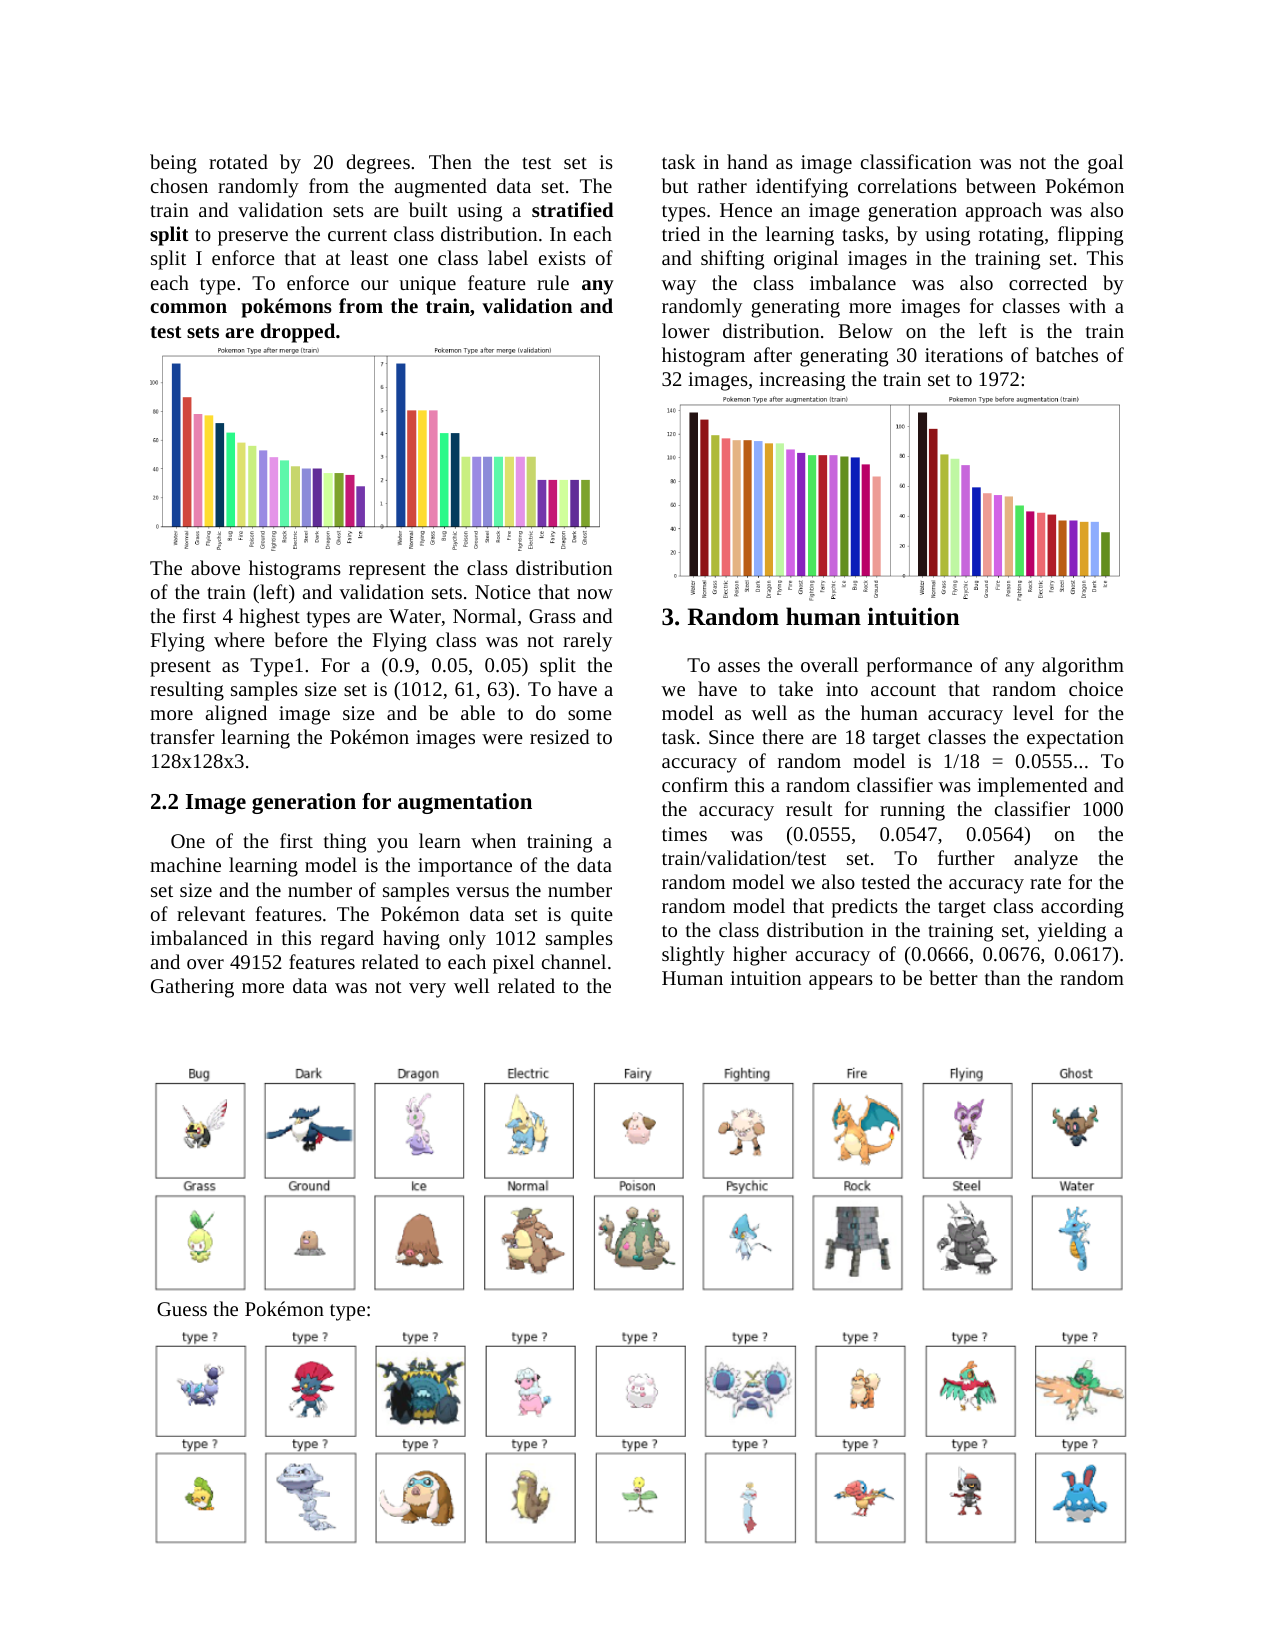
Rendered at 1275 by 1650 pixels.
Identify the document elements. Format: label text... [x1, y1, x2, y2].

list 2.2 Image generation for augmentation [150, 788, 613, 814]
list Guess the Pokémon type: [146, 1297, 1126, 1321]
list One of the first thing you learn when training a machine learning model is the importance of the data set size and the number of samples versus the number of relevant features. The Pokémon data set is quite imbalanced in this regard having only 1012 samples and over 49152 features related to each pixel channel. Gathering more data was not very well related to the [150, 829, 613, 998]
list [146, 1321, 1126, 1552]
text To asses the overall performance of any algorithm we have to take into account that random choice model as well as the human accuracy level for the task. Since there are 18 target classes the expectation accuracy of random model is 1/18 = 0.0555... To confirm this a random classifier was implemented and the accuracy result for running the classifier 1000 times was (0.0555, 0.0547, 0.0564) on the train/validation/test set. To further analyze the random model we also tested the accuracy rate for the random model that predicts the target class according to the class distribution in the training set, yielding a slightly higher accuracy of (0.0666, 0.0676, 0.0617). Human intuition appears to be better than the random [661, 653, 1125, 990]
subtitle Random human intuition [661, 421, 1125, 630]
text being rotated by 20 degrees. Then the test set is chosen randomly from the augmented data set. The train and validation sets are built using a stratified split to preserve the current class distribution. In each split I enforce that at least one class label exists of each type. To enforce our unique feature rule any common pokémons from the train, validation and test sets are dropped. [150, 150, 613, 342]
text The above histograms represent the class distribution of the train (left) and validation sets. Notice that now the first 4 highest types are Water, Normal, Grass and Flying where before the Flying class was not rarely present as Type1. For a (0.9, 0.05, 0.05) split the resulting samples size set is (1012, 61, 63). To have a more aligned image size and be able to do some transfer learning the Pokémon images were resized to 128x128x3. [150, 557, 613, 773]
list task in hand as image classification was not the goal but rather identifying correlations between Pokémon types. Hence an image generation approach was also tried in the learning tasks, by using rotating, flipping and shifting original images in the training set. This way the class imbalance was also corrected by randomly generating more images for classes with a lower distribution. Below on the left is the train histogram after generating 30 iterations of batches of 32 images, increasing the train set to 1972: [661, 150, 1125, 391]
